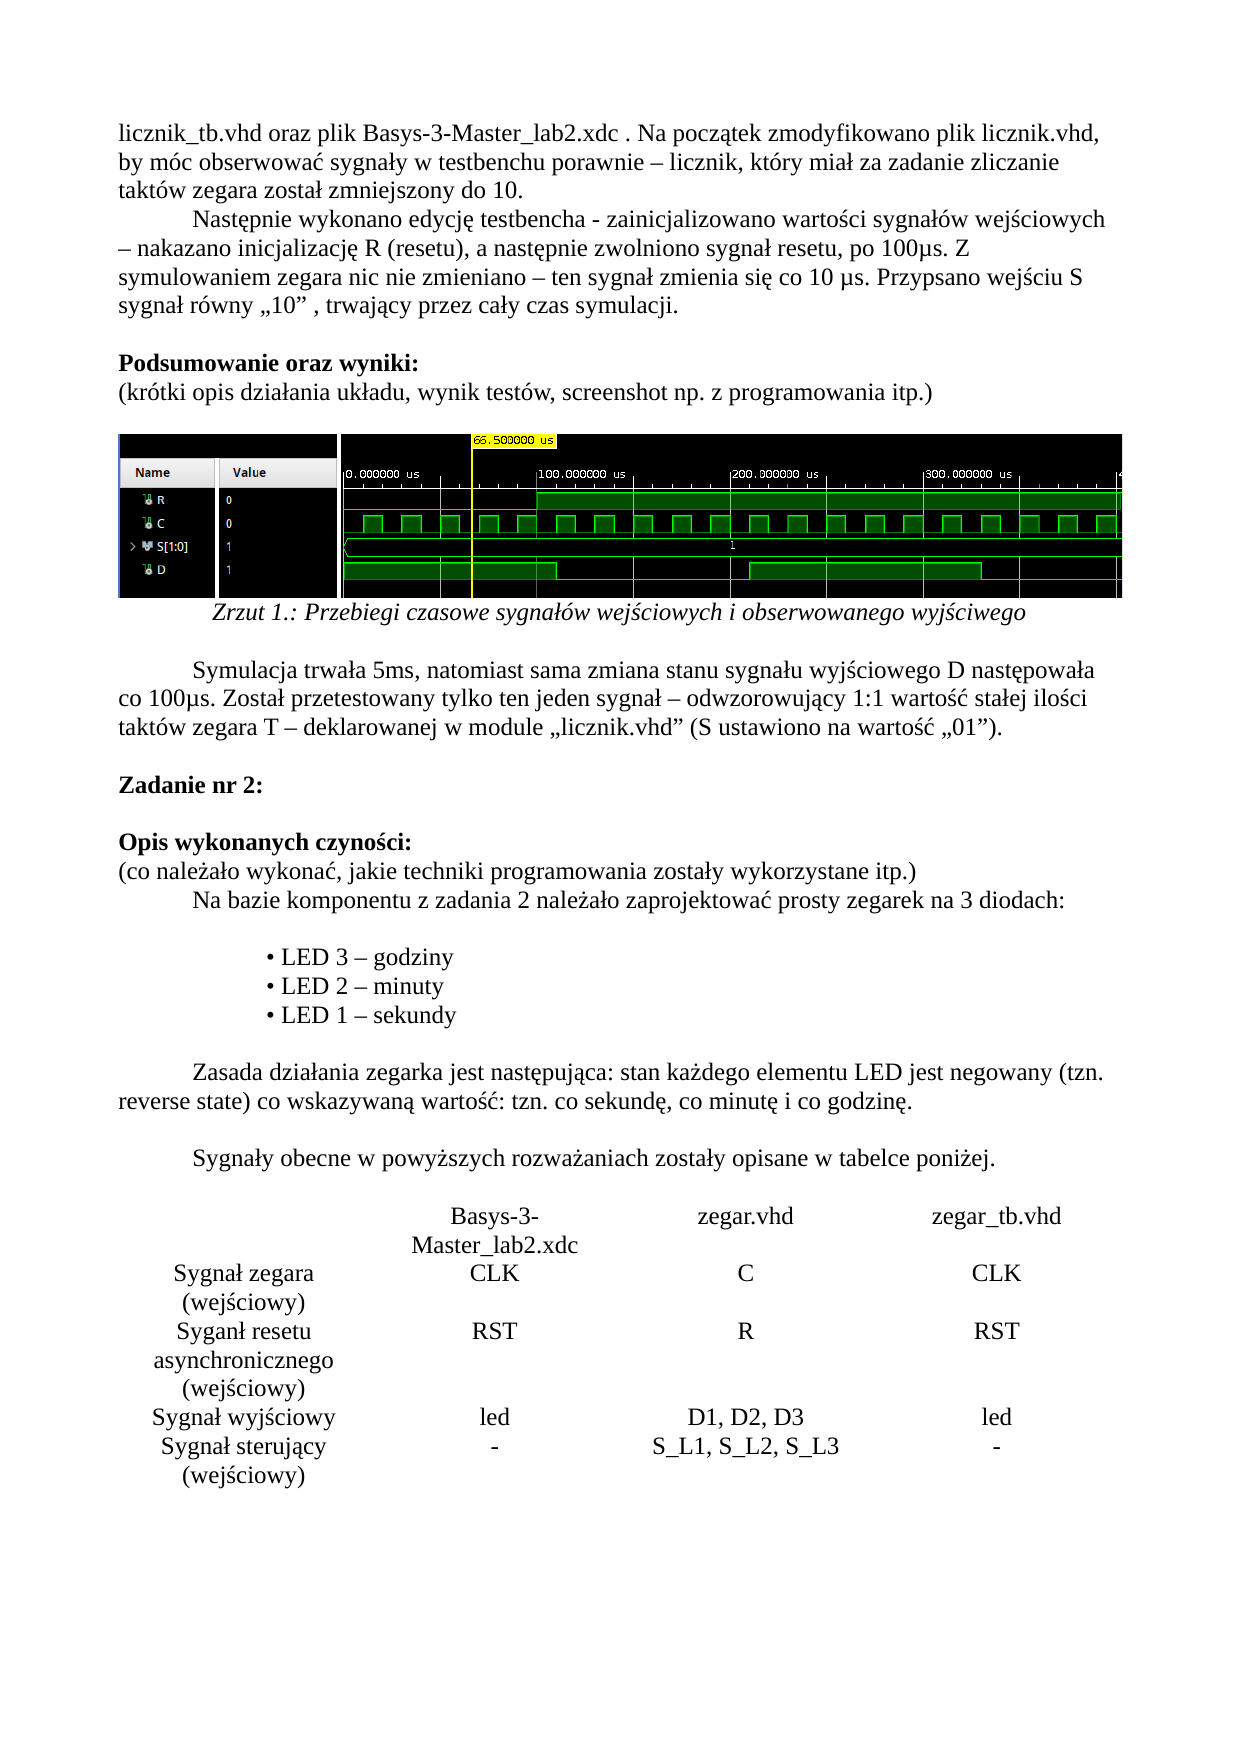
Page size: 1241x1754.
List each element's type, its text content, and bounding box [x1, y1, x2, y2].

text licznik_tb.vhd oraz plik Basys-3-Master_lab2.xdc . Na początek zmodyfikowano plik licznik.vhd, by móc obserwować sygnały w testbenchu porawnie – licznik, który miał za zadanie zliczanie taktów zegara został zmniejszony do 10. [118, 118, 1122, 204]
table_cell RST [369, 1316, 620, 1402]
text Symulacja trwała 5ms, natomiast sama zmiana stanu sygnału wyjściowego D następowała co 100µs. Został przetestowany tylko ten jeden sygnał – odwzorowujący 1:1 wartość stałej ilości taktów zegara T – deklarowanej w module „licznik.vhd” (S ustawiono na wartość „01”). [118, 655, 1122, 741]
table_cell Sygnał sterujący (wejściowy) [118, 1431, 369, 1488]
table_cell led [871, 1402, 1122, 1431]
text • LED 3 – godziny [118, 942, 1122, 971]
text Podsumowanie oraz wyniki: [118, 348, 1122, 377]
table_cell Sygnał zegara (wejściowy) [118, 1259, 369, 1316]
table_cell Syganł resetu asynchronicznego (wejściowy) [118, 1316, 369, 1402]
text Zrzut 1.: Przebiegi czasowe sygnałów wejściowych i obserwowanego wyjściwego [118, 598, 1122, 626]
text Zadanie nr 2: [118, 770, 1122, 798]
table_cell R [620, 1316, 871, 1402]
text (krótki opis działania układu, wynik testów, screenshot np. z programowania itp.) [118, 377, 1122, 406]
table_cell D1, D2, D3 [620, 1402, 871, 1431]
table_header zegar_tb.vhd [871, 1201, 1122, 1258]
table_header zegar.vhd [620, 1201, 871, 1258]
table_cell - [871, 1431, 1122, 1488]
table_cell - [369, 1431, 620, 1488]
text (co należało wykonać, jakie techniki programowania zostały wykorzystane itp.) [118, 856, 1122, 885]
table_cell CLK [369, 1259, 620, 1316]
table_cell Sygnał wyjściowy [118, 1402, 369, 1431]
text Sygnały obecne w powyższych rozważaniach zostały opisane w tabelce poniżej. [118, 1143, 1122, 1172]
table_cell CLK [871, 1259, 1122, 1316]
table_cell C [620, 1259, 871, 1316]
table_header [118, 1201, 369, 1258]
picture [118, 434, 1123, 598]
text • LED 2 – minuty [118, 971, 1122, 1000]
text • LED 1 – sekundy [118, 1000, 1122, 1028]
table_cell S_L1, S_L2, S_L3 [620, 1431, 871, 1488]
table_cell led [369, 1402, 620, 1431]
table_cell RST [871, 1316, 1122, 1402]
text Zasada działania zegarka jest następująca: stan każdego elementu LED jest negowany (tzn. [118, 1057, 1122, 1086]
text Następnie wykonano edycję testbencha - zainicjalizowano wartości sygnałów wejściowych – nakazano inicjalizację R (resetu), a następnie zwolniono sygnał resetu, po 100µs. Z symulowaniem zegara nic nie zmieniano – ten sygnał zmienia się co 10 µs. Przypsano wejściu S sygnał równy „10” , trwający przez cały czas symulacji. [118, 204, 1122, 319]
text Na bazie komponentu z zadania 2 należało zaprojektować prosty zegarek na 3 diodach: [118, 885, 1122, 913]
text reverse state) co wskazywaną wartość: tzn. co sekundę, co minutę i co godzinę. [118, 1086, 1122, 1115]
table_header Basys-3-Master_lab2.xdc [369, 1201, 620, 1258]
text Opis wykonanych czyności: [118, 827, 1122, 856]
